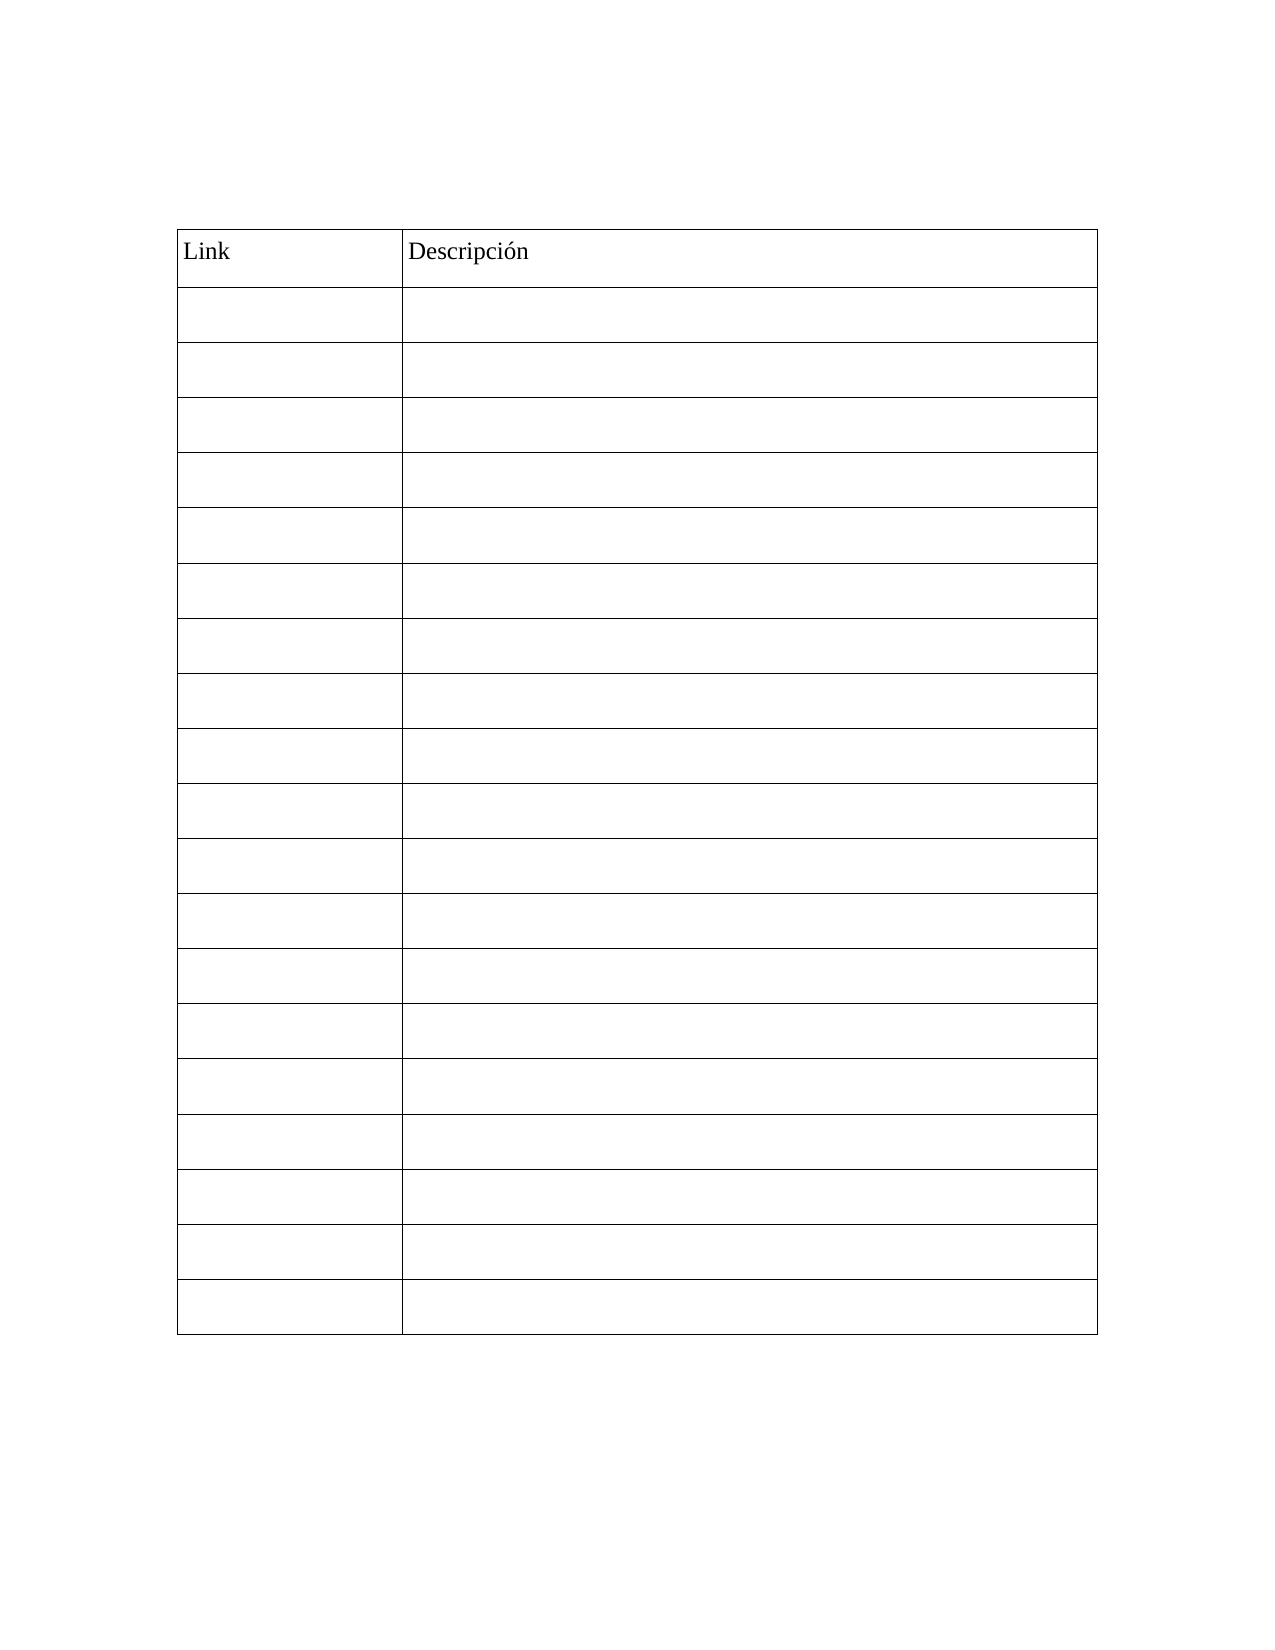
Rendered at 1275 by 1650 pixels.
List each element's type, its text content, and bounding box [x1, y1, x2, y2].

table_cell [403, 1115, 1097, 1168]
table_cell [178, 949, 402, 1003]
table_cell [178, 784, 402, 838]
table_cell [178, 894, 402, 948]
table_cell [403, 949, 1097, 1003]
table_cell [403, 453, 1097, 507]
table_cell [178, 508, 402, 562]
table_cell [178, 343, 402, 397]
table_cell [403, 1004, 1097, 1058]
table_cell [178, 674, 402, 728]
table_cell [178, 839, 402, 893]
table_cell [403, 398, 1097, 452]
table_cell [403, 729, 1097, 783]
table_cell [178, 564, 402, 617]
table_cell [403, 288, 1097, 342]
table_header Descripción [403, 230, 1097, 287]
table_cell [403, 1280, 1097, 1334]
table_cell [178, 453, 402, 507]
table_cell [403, 674, 1097, 728]
table_cell [178, 1280, 402, 1334]
table_cell [403, 1225, 1097, 1279]
table_cell [403, 564, 1097, 617]
table_cell [403, 839, 1097, 893]
table_cell [178, 729, 402, 783]
table_cell [178, 1225, 402, 1279]
table_cell [178, 1004, 402, 1058]
table_cell [178, 398, 402, 452]
table_cell [403, 508, 1097, 562]
table_cell [403, 343, 1097, 397]
table_cell [403, 894, 1097, 948]
table_cell [178, 1170, 402, 1224]
table_cell [178, 619, 402, 673]
table_cell [403, 1059, 1097, 1113]
table_header Link [178, 230, 402, 287]
table_cell [403, 784, 1097, 838]
table_cell [178, 288, 402, 342]
table_cell [178, 1059, 402, 1113]
table_cell [403, 1170, 1097, 1224]
table_cell [178, 1115, 402, 1168]
table_cell [403, 619, 1097, 673]
